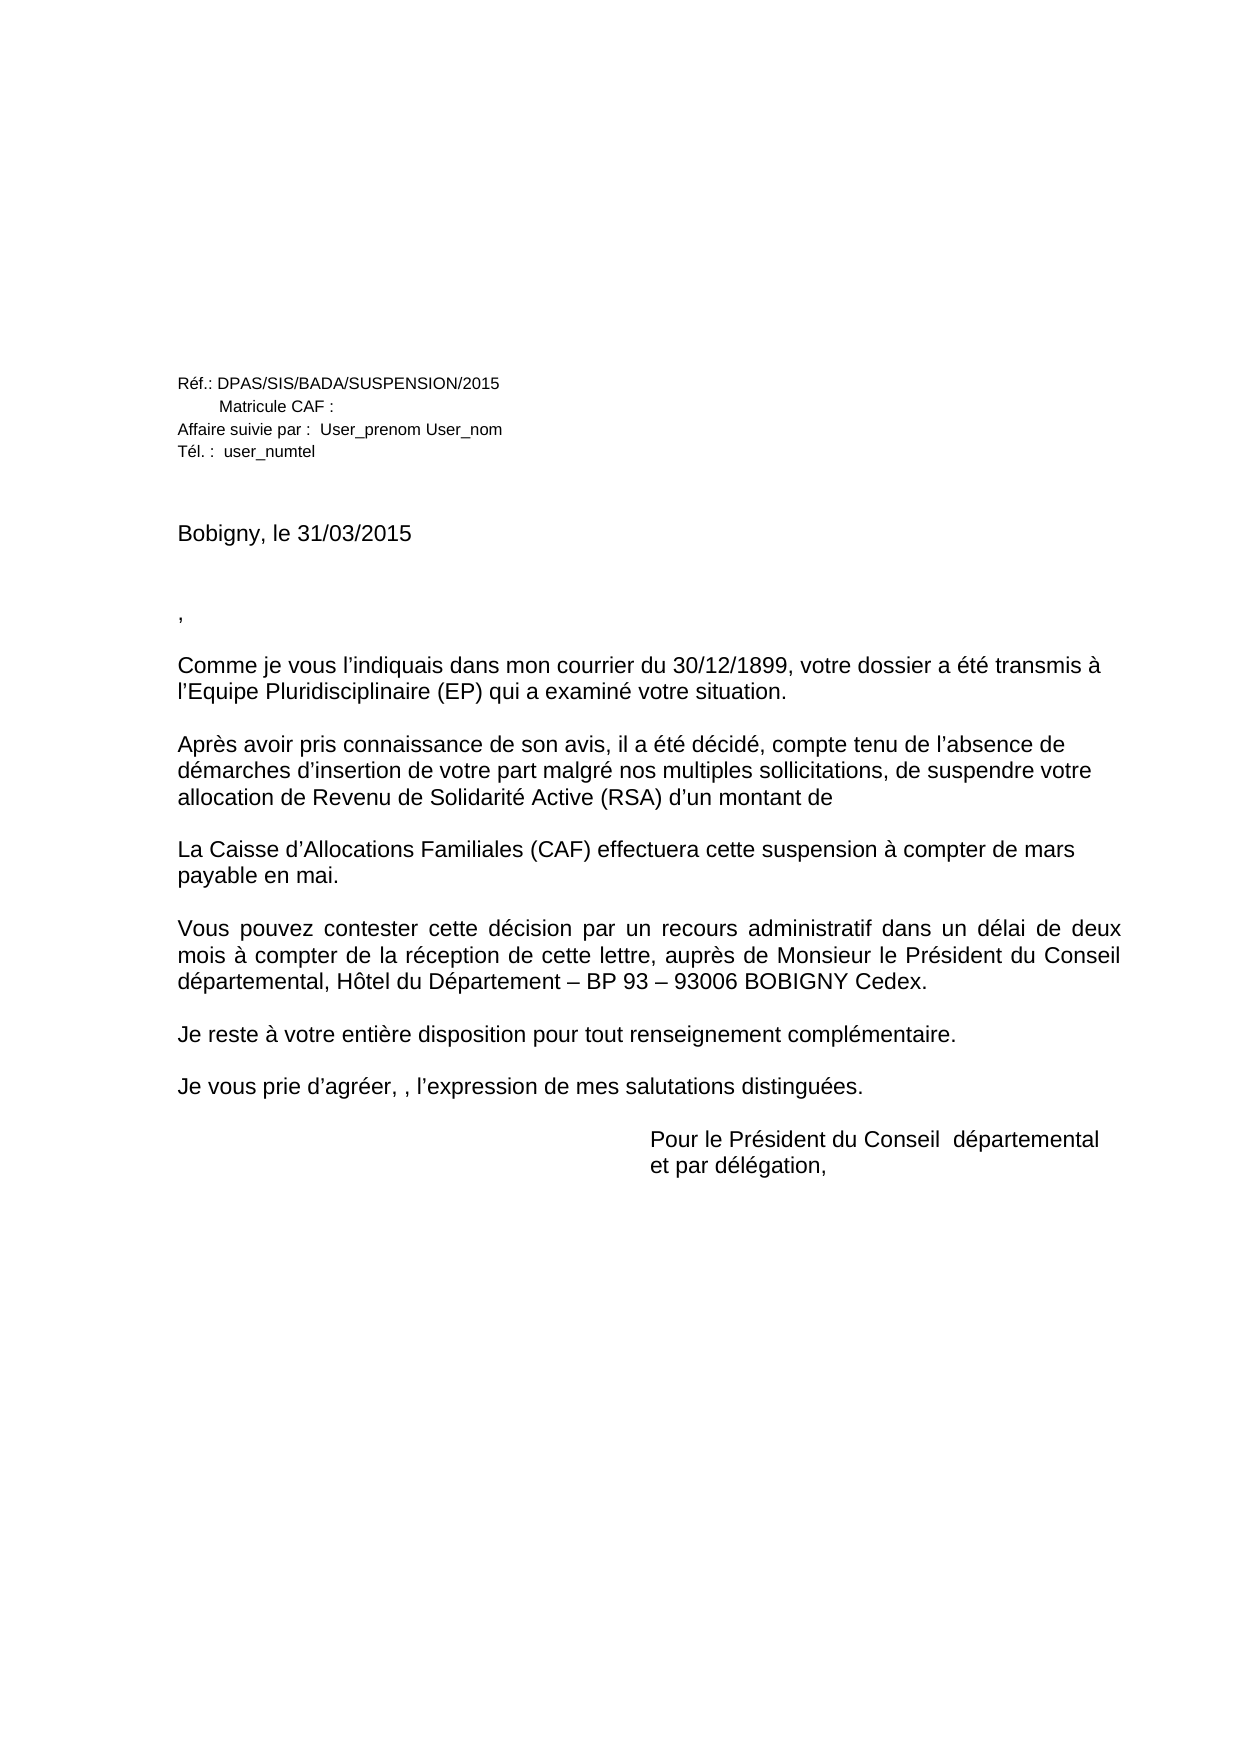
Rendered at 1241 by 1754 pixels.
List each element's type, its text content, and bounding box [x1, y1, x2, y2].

text Je reste à votre entière disposition pour tout renseignement complémentaire. [177, 1021, 1122, 1047]
table_header [177, 233, 649, 271]
table_cell Réf.: DPAS/SIS/BADA/SUSPENSION/2015 Matricule CAF : Affaire suivie par : user_prenom user_nom Tél. : user_numtel Bobigny, le 31/03/2015 [177, 371, 649, 546]
table_cell [650, 371, 1122, 546]
table_header [650, 233, 1122, 271]
text Je vous prie d’agréer, , l’expression de mes salutations distinguées. [177, 1073, 1122, 1100]
text La Caisse d’Allocations Familiales (CAF) effectuera cette suspension à compter de mars payable en mai. [177, 836, 1122, 889]
table_cell [177, 271, 649, 371]
text Comme je vous l’indiquais dans mon courrier du 30/12/1899, votre dossier a été transmis à l’Equipe Pluridisciplinaire (EP) qui a examiné votre situation. [177, 652, 1122, 704]
text Après avoir pris connaissance de son avis, il a été décidé, compte tenu de l’absence de démarches d’insertion de votre part malgré nos multiples sollicitations, de suspendre votre allocation de Revenu de Solidarité Active (RSA) d’un montant de [177, 731, 1122, 810]
text Vous pouvez contester cette décision par un recours administratif dans un délai de deux mois à compter de la réception de cette lettre, auprès de Monsieur le Président du Conseil départemental, Hôtel du Département – BP 93 – 93006 BOBIGNY Cedex. [177, 915, 1122, 994]
text Pour le Président du Conseil départemental [650, 1126, 1122, 1152]
text et par délégation, [650, 1152, 1122, 1179]
table_cell [650, 271, 1122, 371]
text , [177, 599, 1122, 625]
